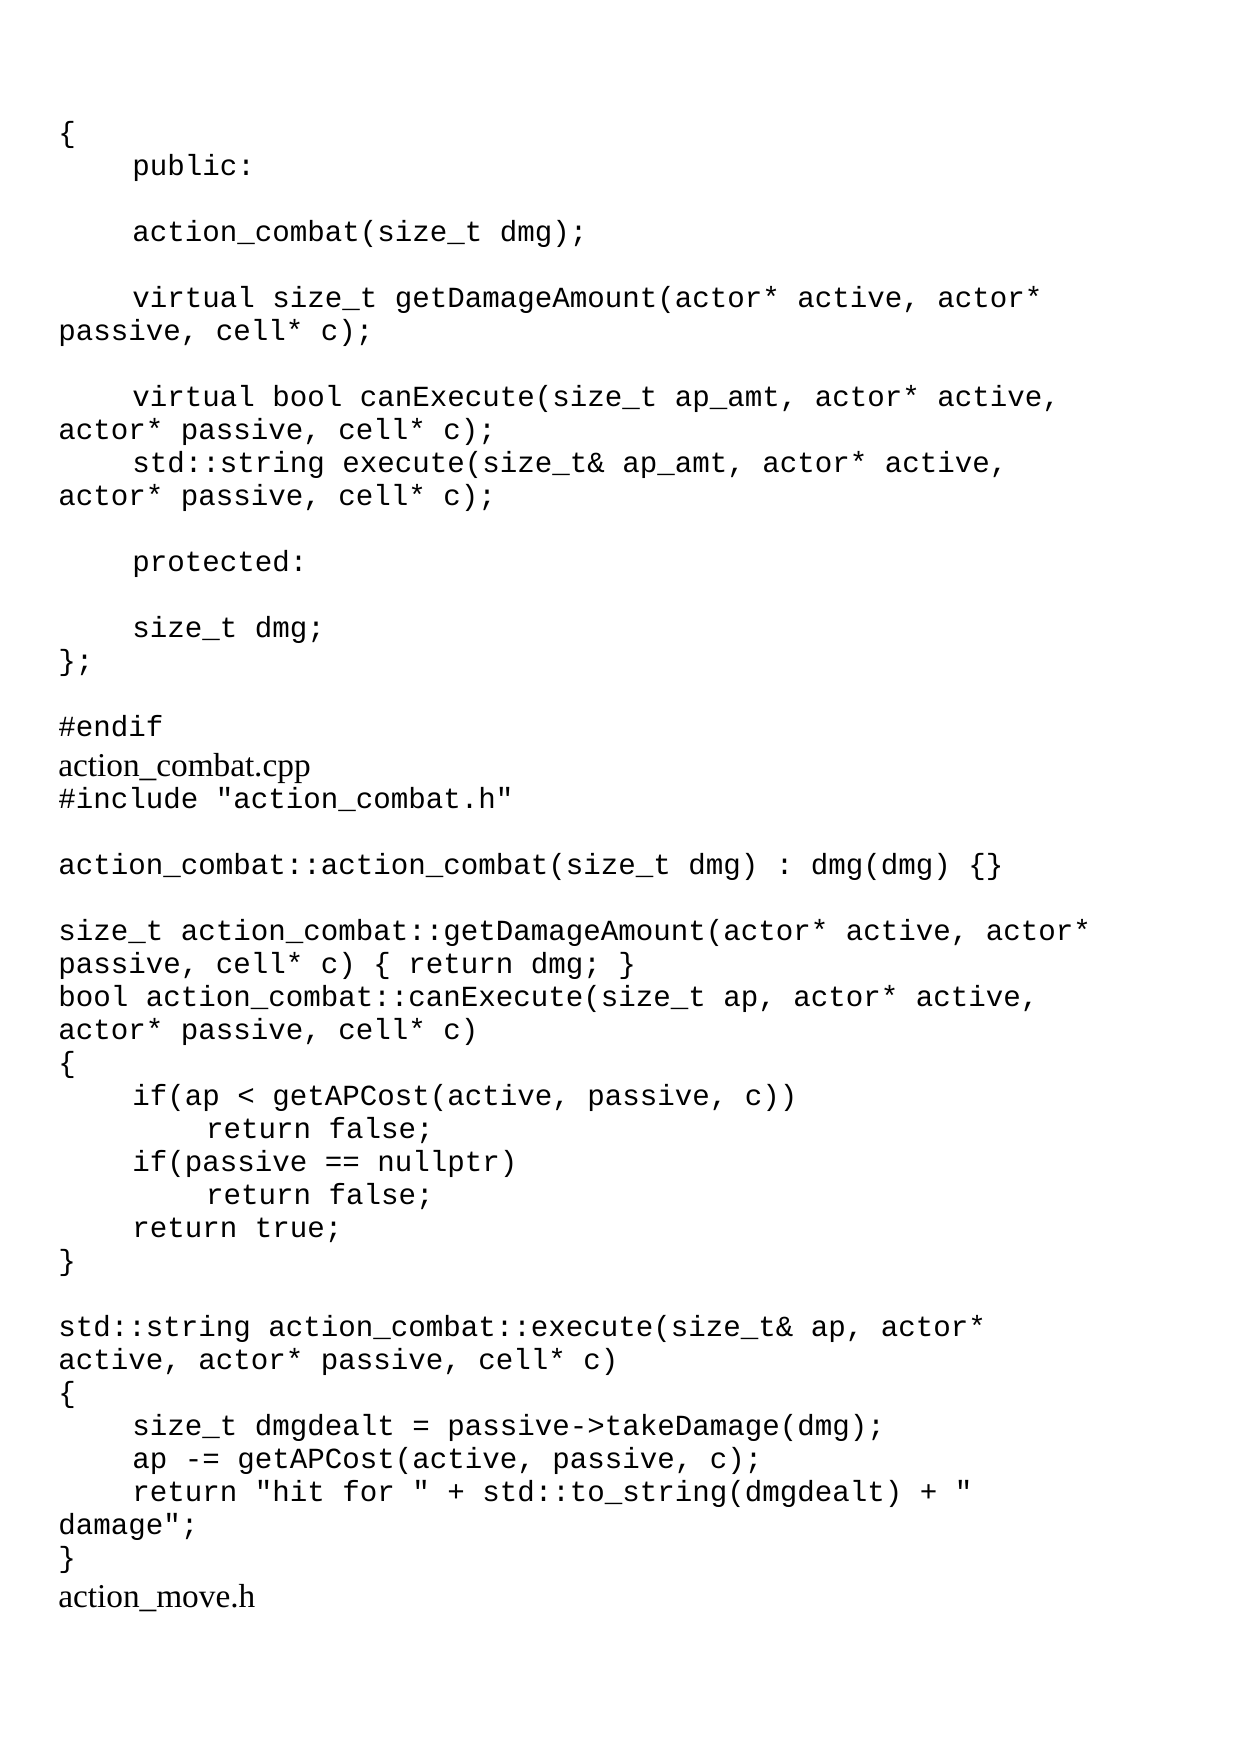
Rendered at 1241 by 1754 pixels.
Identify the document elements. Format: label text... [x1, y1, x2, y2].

text if(ap < getAPCost(active, passive, c)) [58, 1081, 1122, 1114]
text return "hit for " + std::to_string(dmgdealt) + " damage"; [58, 1477, 1122, 1543]
text public: [58, 151, 1122, 184]
text #endif [58, 712, 1122, 746]
text ap -= getAPCost(active, passive, c); [58, 1444, 1122, 1477]
text bool action_combat::canExecute(size_t ap, actor* active, actor* passive, cell* c) [58, 982, 1122, 1048]
text #include "action_combat.h" [58, 784, 1122, 817]
text protected: [58, 547, 1122, 580]
text return false; [58, 1180, 1122, 1213]
text } [58, 1543, 1122, 1576]
text size_t action_combat::getDamageAmount(actor* active, actor* passive, cell* c) { return dmg; } [58, 916, 1122, 982]
text action_move.h [58, 1576, 1122, 1615]
text action_combat::action_combat(size_t dmg) : dmg(dmg) {} [58, 850, 1122, 883]
text size_t dmgdealt = passive->takeDamage(dmg); [58, 1411, 1122, 1444]
text action_combat(size_t dmg); [58, 217, 1122, 250]
text { [58, 1378, 1122, 1411]
text return false; [58, 1114, 1122, 1147]
text size_t dmg; [58, 613, 1122, 646]
text virtual bool canExecute(size_t ap_amt, actor* active, actor* passive, cell* c); [58, 382, 1122, 448]
text { [58, 1048, 1122, 1081]
text }; [58, 646, 1122, 679]
text { [58, 118, 1122, 151]
text return true; [58, 1213, 1122, 1246]
text std::string action_combat::execute(size_t& ap, actor* active, actor* passive, cell* c) [58, 1312, 1122, 1378]
text std::string execute(size_t& ap_amt, actor* active, actor* passive, cell* c); [58, 448, 1122, 514]
text action_combat.cpp [58, 746, 1122, 784]
text } [58, 1246, 1122, 1279]
text if(passive == nullptr) [58, 1147, 1122, 1180]
text virtual size_t getDamageAmount(actor* active, actor* passive, cell* c); [58, 283, 1122, 349]
